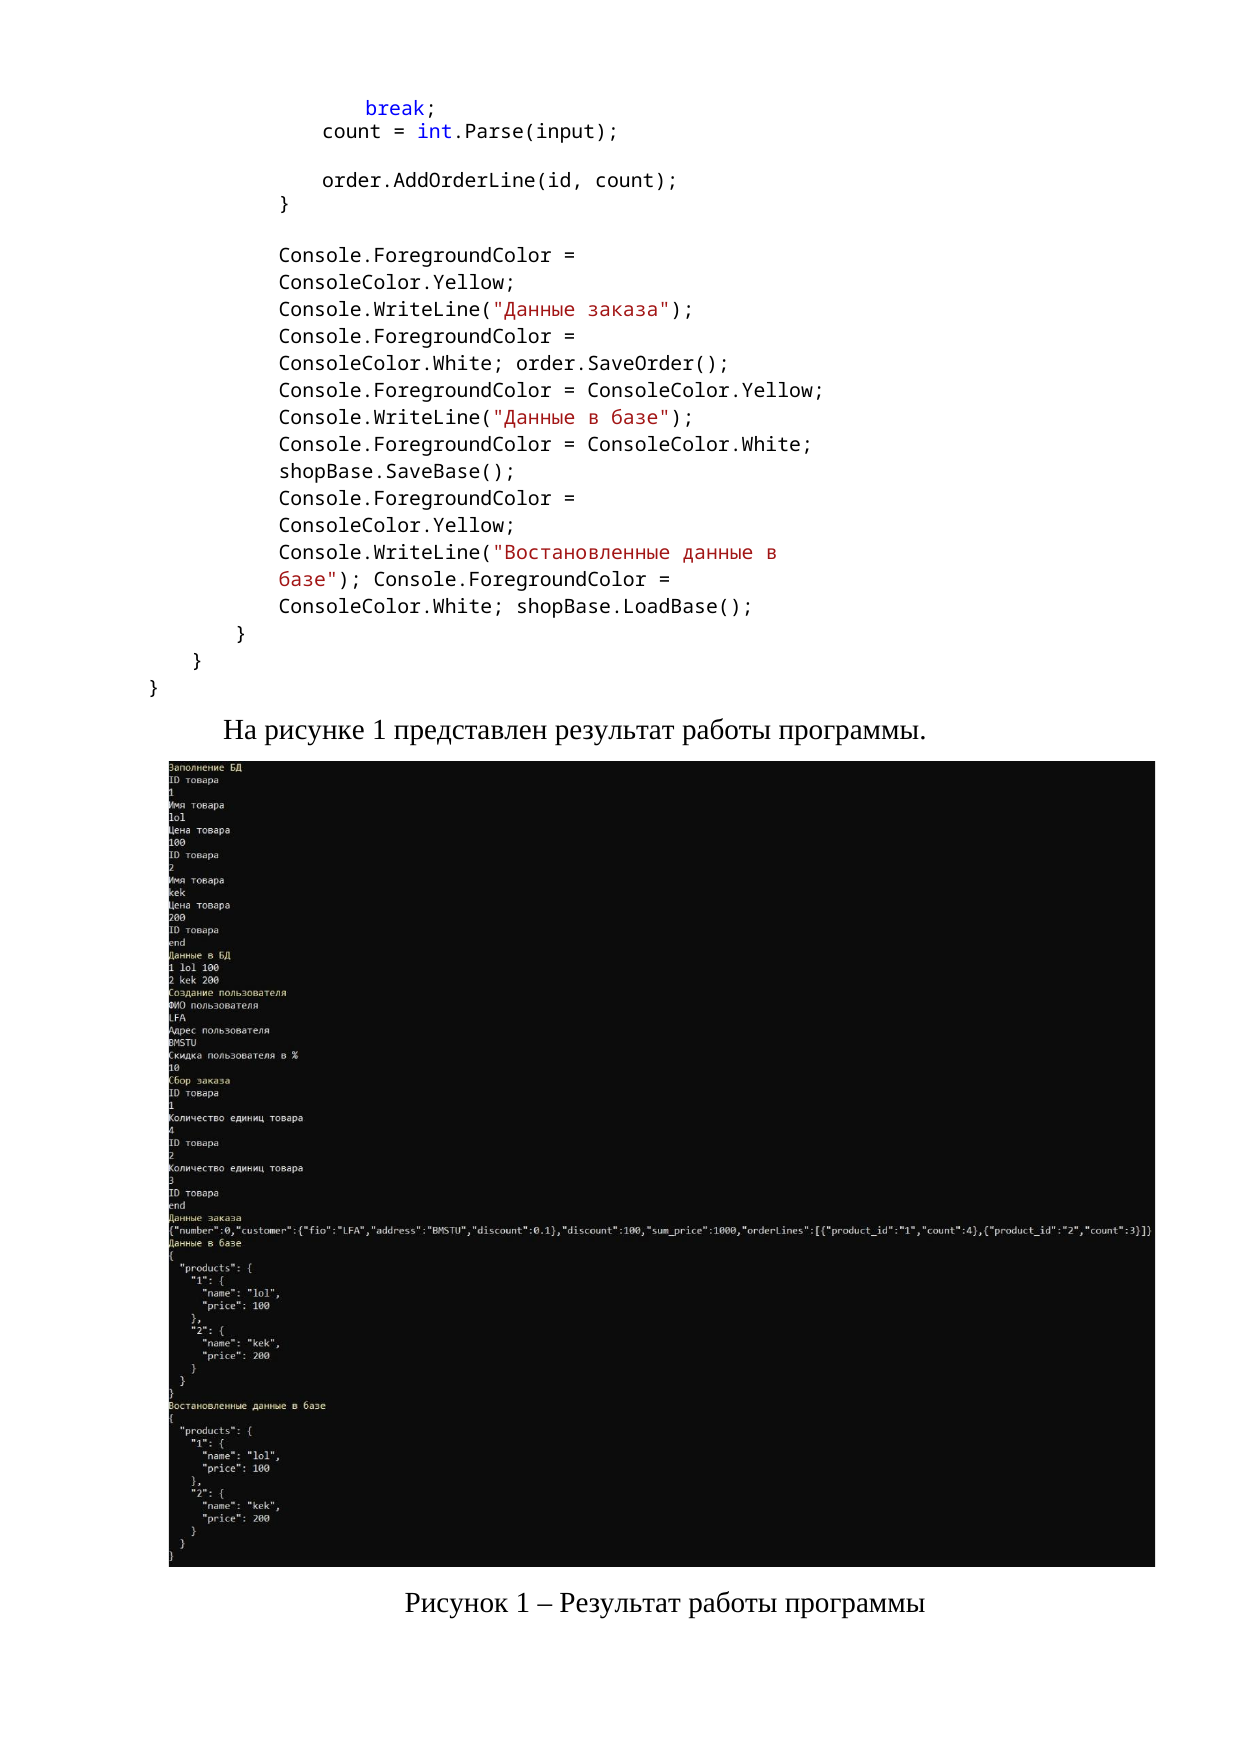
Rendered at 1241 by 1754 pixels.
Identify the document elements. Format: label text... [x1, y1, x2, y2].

text Console.ForegroundColor = ConsoleColor.Yellow; Console.WriteLine("Данные в базе"); Console.ForegroundColor = ConsoleColor.White; shopBase.SaveBase(); [278, 376, 849, 484]
text } [148, 673, 1192, 700]
text } [278, 192, 1192, 216]
text } [191, 646, 1192, 673]
text break; [365, 97, 1192, 120]
text count = int.Parse(input); [322, 120, 1192, 143]
text Рисунок 1 – Результат работы программы [127, 776, 925, 1619]
text order.AddOrderLine(id, count); [322, 169, 1192, 192]
text } [235, 619, 1192, 646]
text На рисунке 1 представлен результат работы программы. [127, 712, 926, 745]
text Console.ForegroundColor = ConsoleColor.Yellow; Console.WriteLine("Востановленные данные в базе"); Console.ForegroundColor = ConsoleColor.White; shopBase.LoadBase(); [278, 484, 824, 619]
picture [168, 761, 1155, 1567]
text Console.ForegroundColor = ConsoleColor.Yellow; Console.WriteLine("Данные заказа"); Console.ForegroundColor = ConsoleColor.White; order.SaveOrder(); [278, 241, 781, 376]
